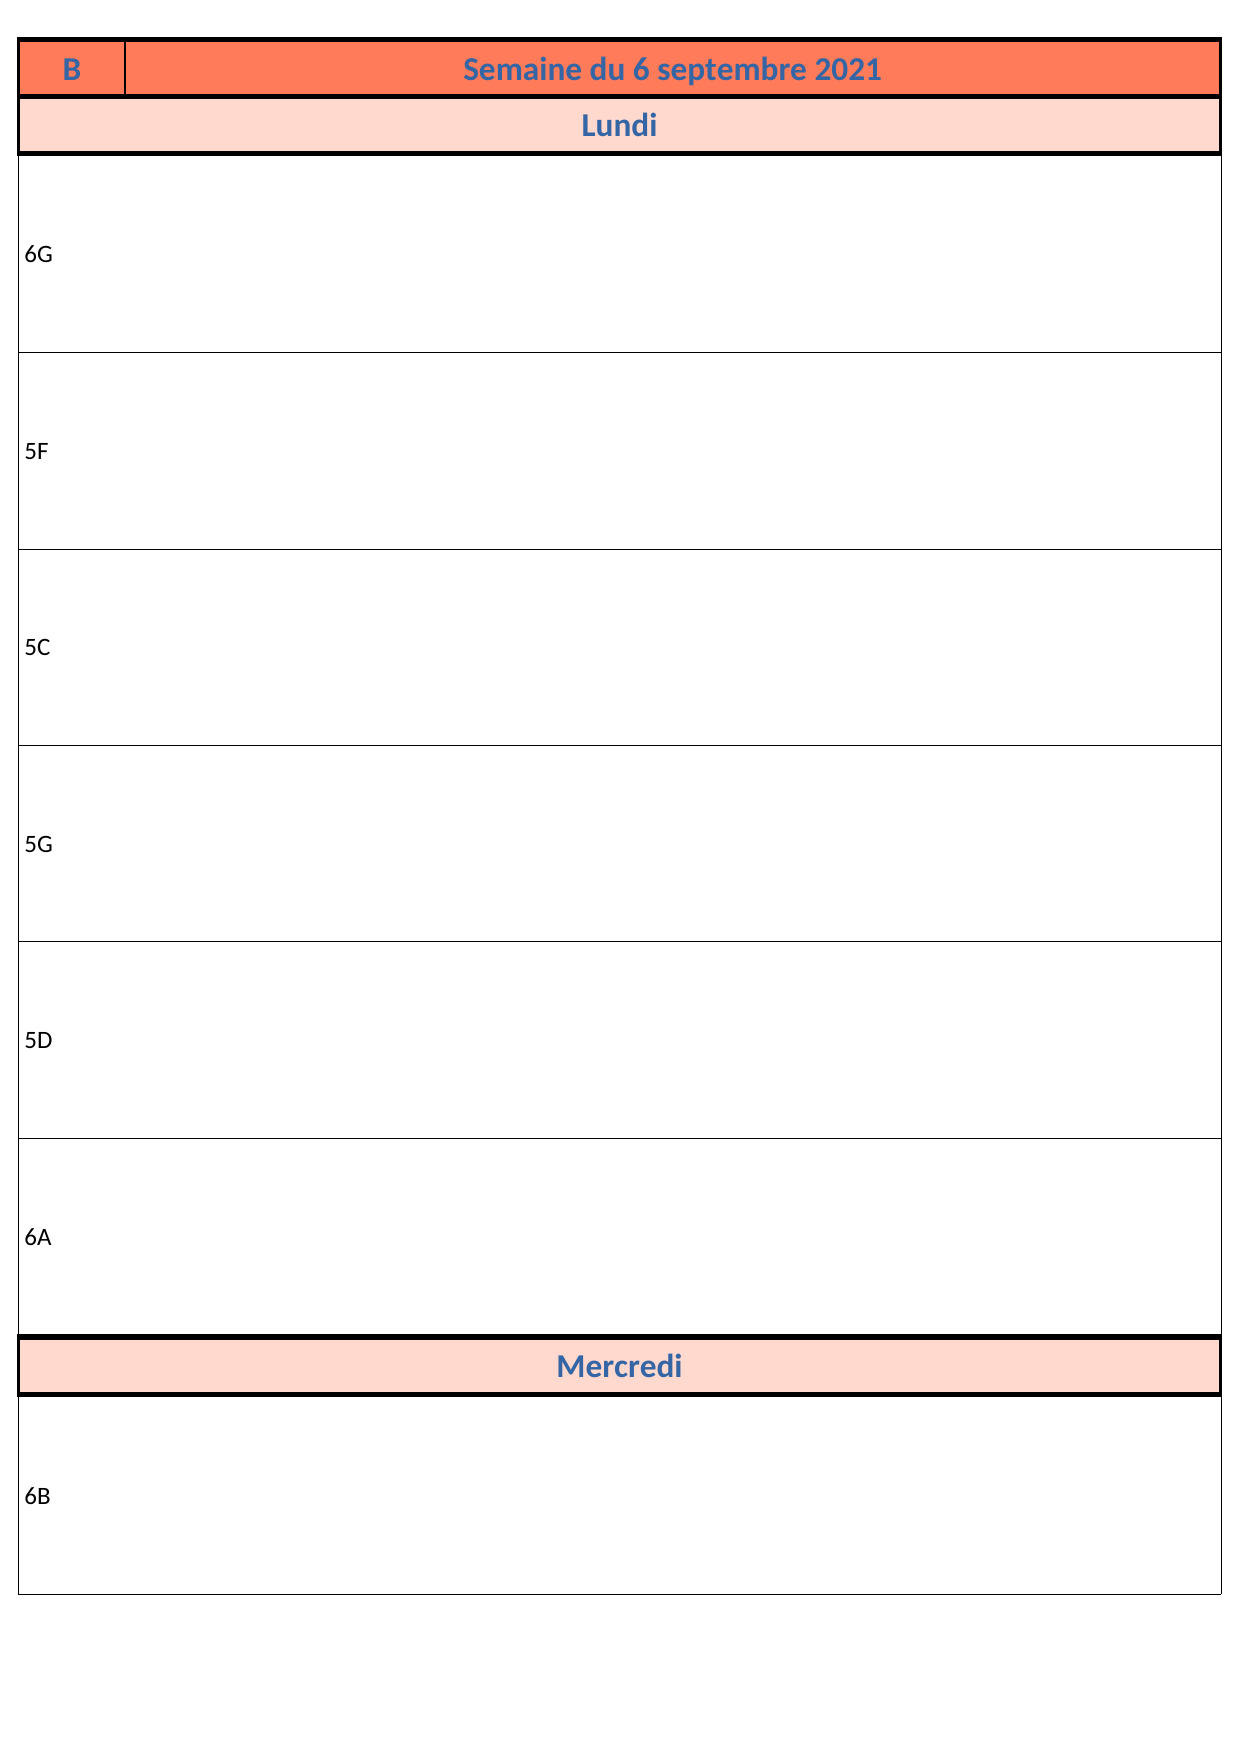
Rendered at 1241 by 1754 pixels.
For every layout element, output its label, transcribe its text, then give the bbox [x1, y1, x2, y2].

table_header B [20, 42, 124, 94]
table_cell 6A [19, 1139, 1221, 1334]
table_cell Lundi [20, 99, 1219, 151]
table_header Semaine du 6 septembre 2021 [126, 42, 1219, 94]
table_cell 5G [19, 746, 1221, 941]
table_cell 5D [19, 942, 1221, 1138]
table_cell 5F [19, 353, 1221, 548]
table_cell 6B [19, 1397, 1221, 1593]
table_cell Mercredi [20, 1340, 1219, 1392]
table_cell 6G [19, 156, 1221, 352]
table_cell 5C [19, 550, 1221, 745]
